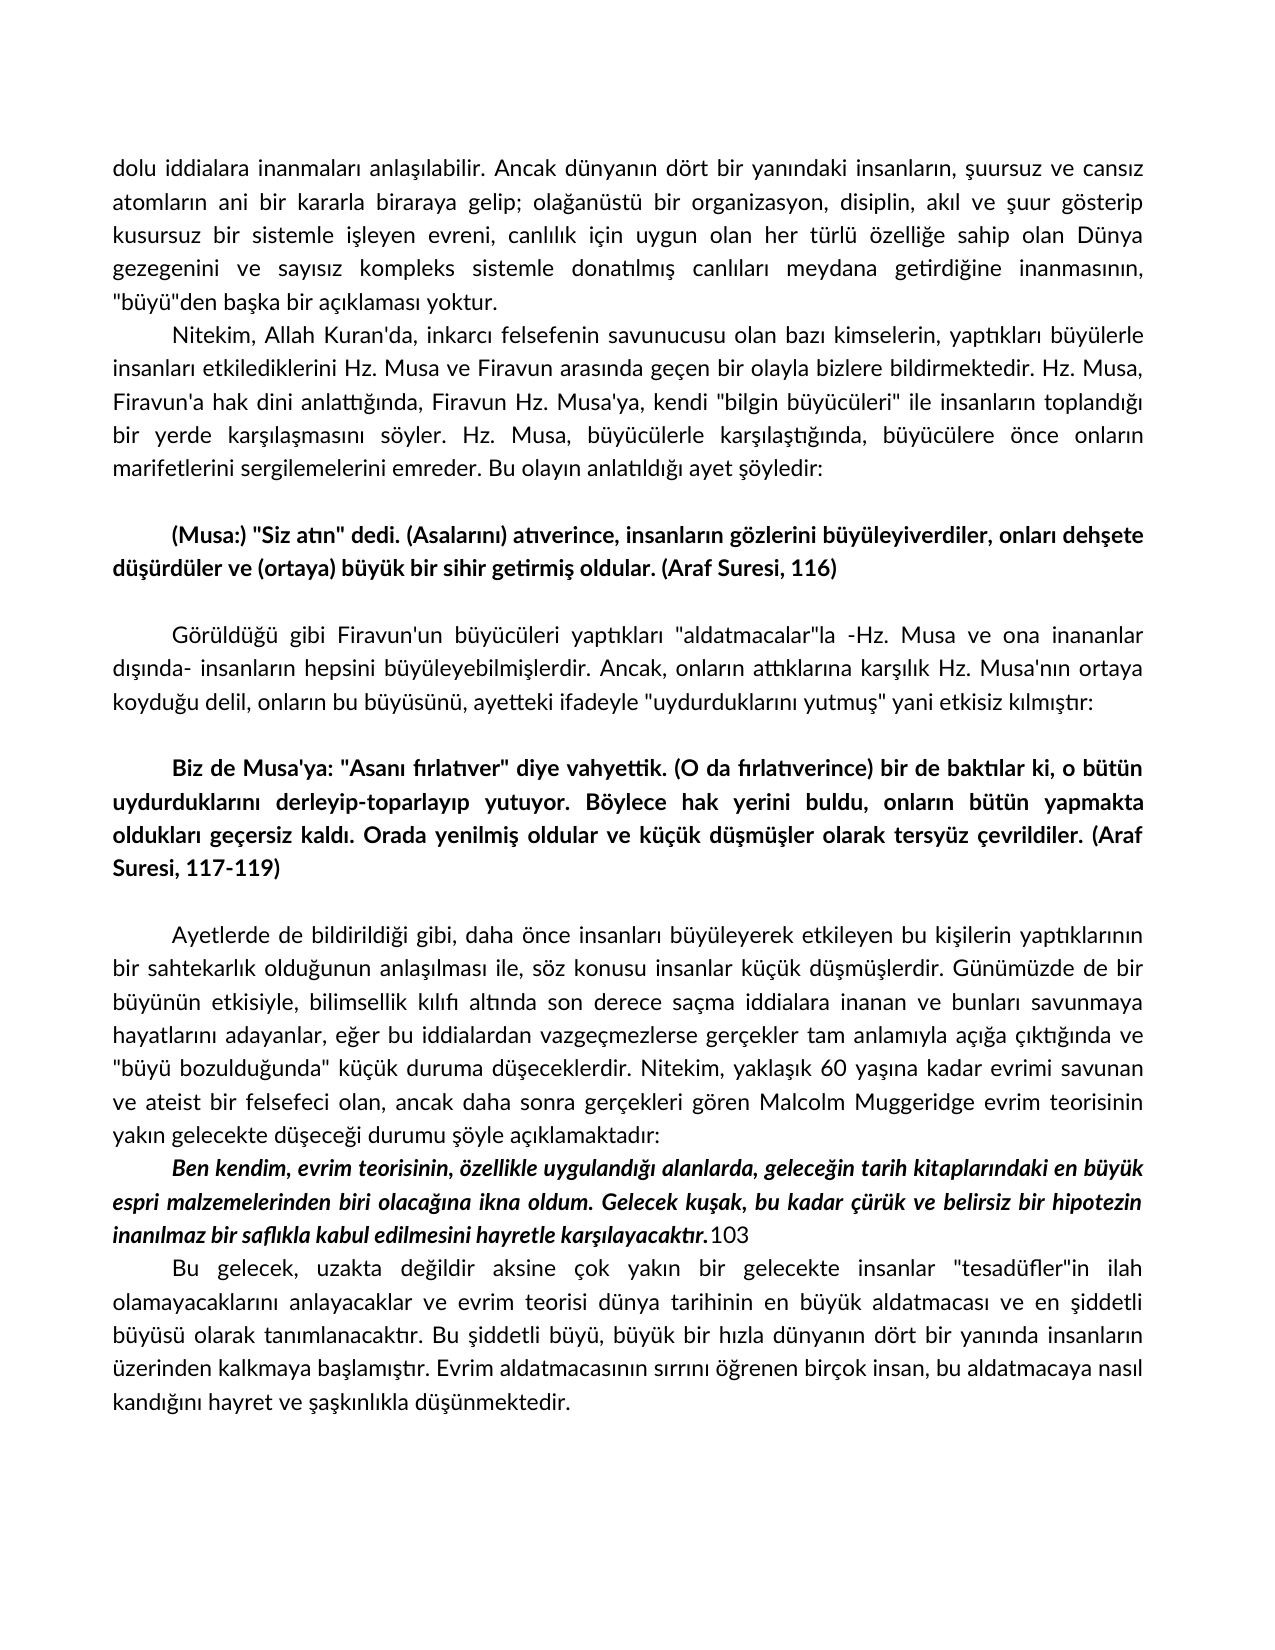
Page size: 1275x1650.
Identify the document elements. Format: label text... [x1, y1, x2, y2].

text Ayetlerde de bildirildiği gibi, daha önce insanları büyüleyerek etkileyen bu kişilerin yaptıklarının bir sahtekarlık olduğunun anlaşılması ile, söz konusu insanlar küçük düşmüşlerdir. Günümüzde de bir büyünün etkisiyle, bilimsellik kılıfı altında son derece saçma iddialara inanan ve bunları savunmaya hayatlarını adayanlar, eğer bu iddialardan vazgeçmezlerse gerçekler tam anlamıyla açığa çıktığında ve "büyü bozulduğunda" küçük duruma düşeceklerdir. Nitekim, yaklaşık 60 yaşına kadar evrimi savunan ve ateist bir felsefeci olan, ancak daha sonra gerçekleri gören Malcolm Muggeridge evrim teorisinin yakın gelecekte düşeceği durumu şöyle açıklamaktadır: [112, 917, 1145, 1150]
text Biz de Musa'ya: "Asanı fırlatıver" diye vahyettik. (O da fırlatıverince) bir de baktılar ki, o bütün uydurduklarını derleyip-toparlayıp yutuyor. Böylece hak yerini buldu, onların bütün yapmakta oldukları geçersiz kaldı. Orada yenilmiş oldular ve küçük düşmüşler olarak tersyüz çevrildiler. (Araf Suresi, 117-119) [112, 750, 1145, 883]
text Ben kendim, evrim teorisinin, özellikle uygulandığı alanlarda, geleceğin tarih kitaplarındaki en büyük espri malzemelerinden biri olacağına ikna oldum. Gelecek kuşak, bu kadar çürük ve belirsiz bir hipotezin inanılmaz bir saflıkla kabul edilmesini hayretle karşılayacaktır.103 [112, 1150, 1145, 1250]
text Bu gelecek, uzakta değildir aksine çok yakın bir gelecekte insanlar "tesadüfler"in ilah olamayacaklarını anlayacaklar ve evrim teorisi dünya tarihinin en büyük aldatmacası ve en şiddetli büyüsü olarak tanımlanacaktır. Bu şiddetli büyü, büyük bir hızla dünyanın dört bir yanında insanların üzerinden kalkmaya başlamıştır. Evrim aldatmacasının sırrını öğrenen birçok insan, bu aldatmacaya nasıl kandığını hayret ve şaşkınlıkla düşünmektedir. [112, 1250, 1145, 1417]
text Nitekim, Allah Kuran'da, inkarcı felsefenin savunucusu olan bazı kimselerin, yaptıkları büyülerle insanları etkilediklerini Hz. Musa ve Firavun arasında geçen bir olayla bizlere bildirmektedir. Hz. Musa, Firavun'a hak dini anlattığında, Firavun Hz. Musa'ya, kendi "bilgin büyücüleri" ile insanların toplandığı bir yerde karşılaşmasını söyler. Hz. Musa, büyücülerle karşılaştığında, büyücülere önce onların marifetlerini sergilemelerini emreder. Bu olayın anlatıldığı ayet şöyledir: [112, 317, 1145, 483]
text dolu iddialara inanmaları anlaşılabilir. Ancak dünyanın dört bir yanındaki insanların, şuursuz ve cansız atomların ani bir kararla biraraya gelip; olağanüstü bir organizasyon, disiplin, akıl ve şuur gösterip kusursuz bir sistemle işleyen evreni, canlılık için uygun olan her türlü özelliğe sahip olan Dünya gezegenini ve sayısız kompleks sistemle donatılmış canlıları meydana getirdiğine inanmasının, "büyü"den başka bir açıklaması yoktur. [112, 150, 1145, 317]
text (Musa:) "Siz atın" dedi. (Asalarını) atıverince, insanların gözlerini büyüleyiverdiler, onları dehşete düşürdüler ve (ortaya) büyük bir sihir getirmiş oldular. (Araf Suresi, 116) [112, 517, 1145, 583]
text Görüldüğü gibi Firavun'un büyücüleri yaptıkları "aldatmacalar"la -Hz. Musa ve ona inananlar dışında- insanların hepsini büyüleyebilmişlerdir. Ancak, onların attıklarına karşılık Hz. Musa'nın ortaya koyduğu delil, onların bu büyüsünü, ayetteki ifadeyle "uydurduklarını yutmuş" yani etkisiz kılmıştır: [112, 617, 1145, 717]
